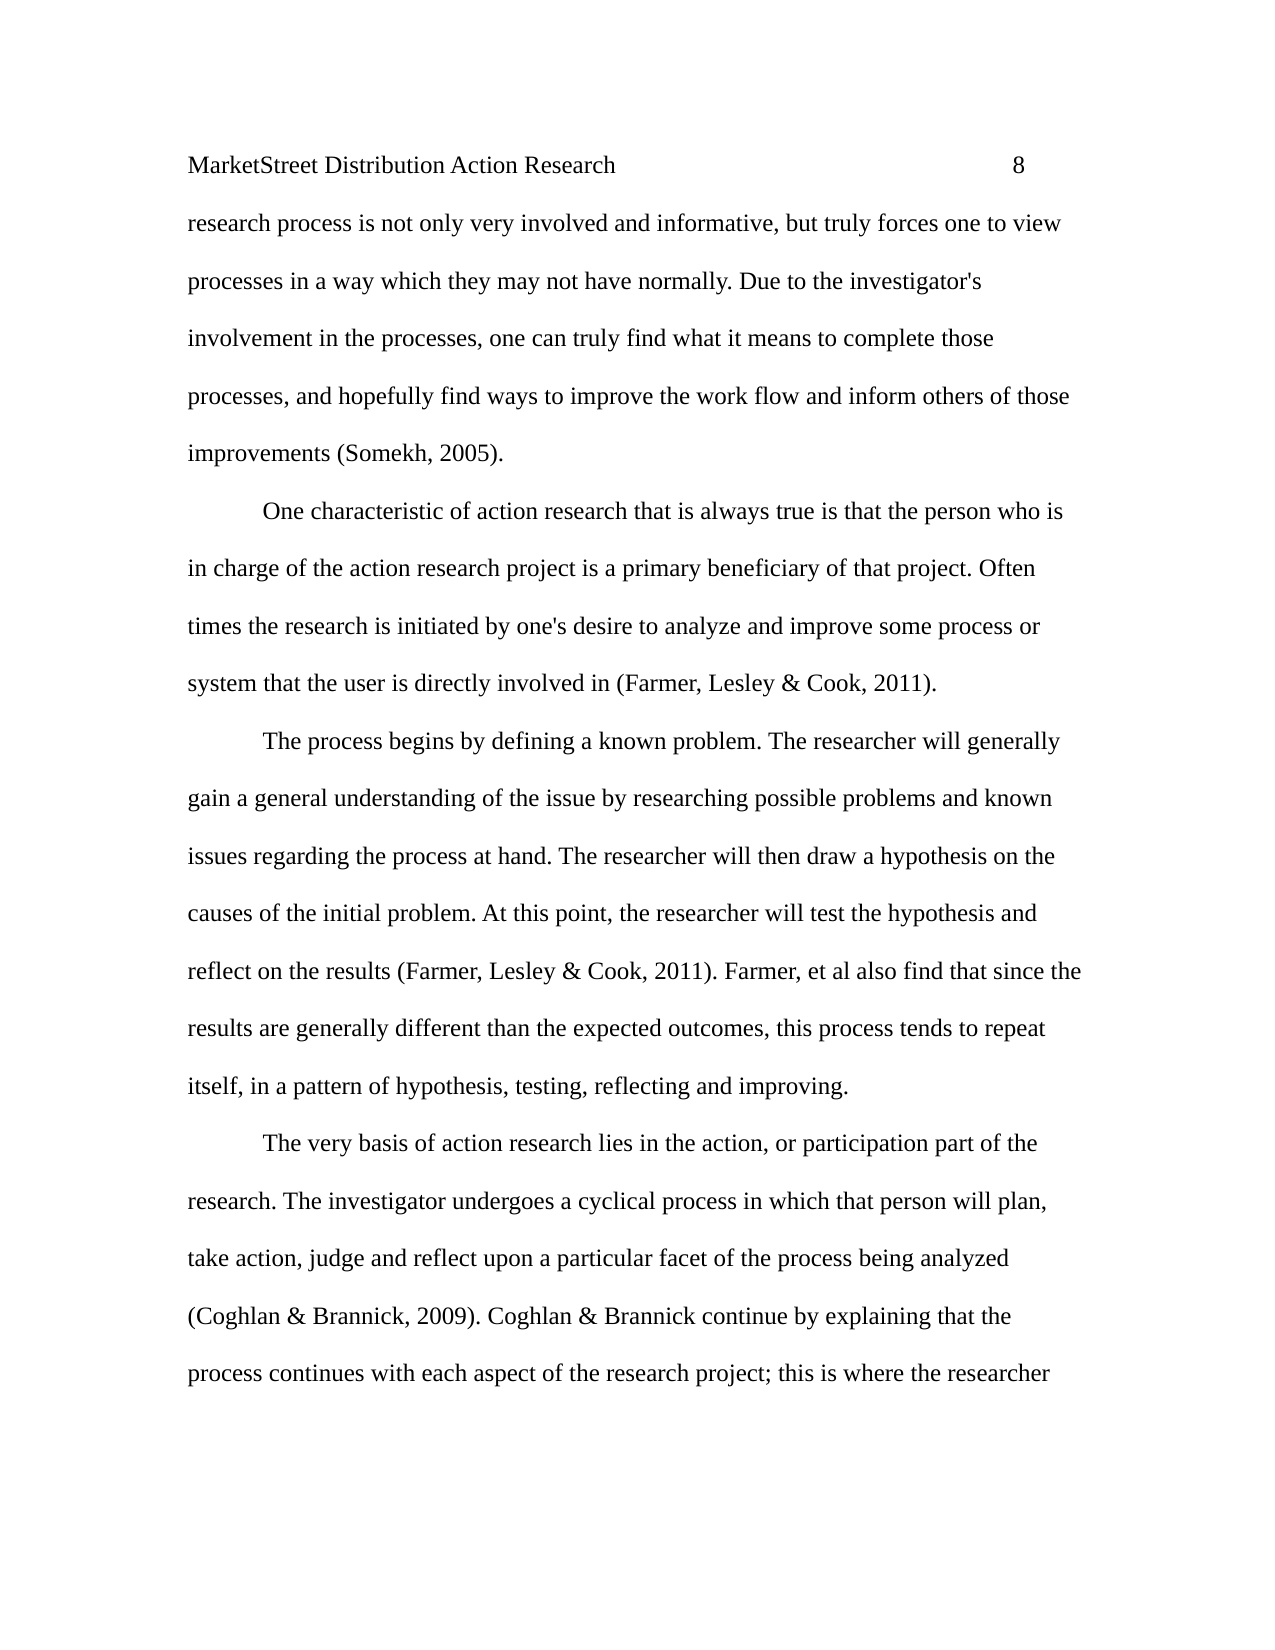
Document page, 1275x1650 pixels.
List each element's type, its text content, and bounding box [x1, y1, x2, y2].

text research process is not only very involved and informative, but truly forces one to view processes in a way which they may not have normally. Due to the investigator's involvement in the processes, one can truly find what it means to complete those processes, and hopefully find ways to improve the work flow and inform others of those improvements (Somekh, 2005). [187, 208, 1087, 467]
text One characteristic of action research that is always true is that the person who is in charge of the action research project is a primary beneficiary of that project. Often times the research is initiated by one's desire to analyze and improve some process or system that the user is directly involved in (Farmer, Lesley & Cook, 2011). [187, 496, 1087, 697]
text The very basis of action research lies in the action, or participation part of the research. The investigator undergoes a cyclical process in which that person will plan, take action, judge and reflect upon a particular facet of the process being analyzed (Coghlan & Brannick, 2009). Coghlan & Brannick continue by explaining that the process continues with each aspect of the research project; this is where the researcher [187, 1128, 1087, 1387]
text The process begins by defining a known problem. The researcher will generally gain a general understanding of the issue by researching possible problems and known issues regarding the process at hand. The researcher will then draw a hypothesis on the causes of the initial problem. At this point, the researcher will test the hypothesis and reflect on the results (Farmer, Lesley & Cook, 2011). Farmer, et al also find that since the results are generally different than the expected outcomes, this process tends to repeat itself, in a pattern of hypothesis, testing, reflecting and improving. [187, 726, 1087, 1099]
